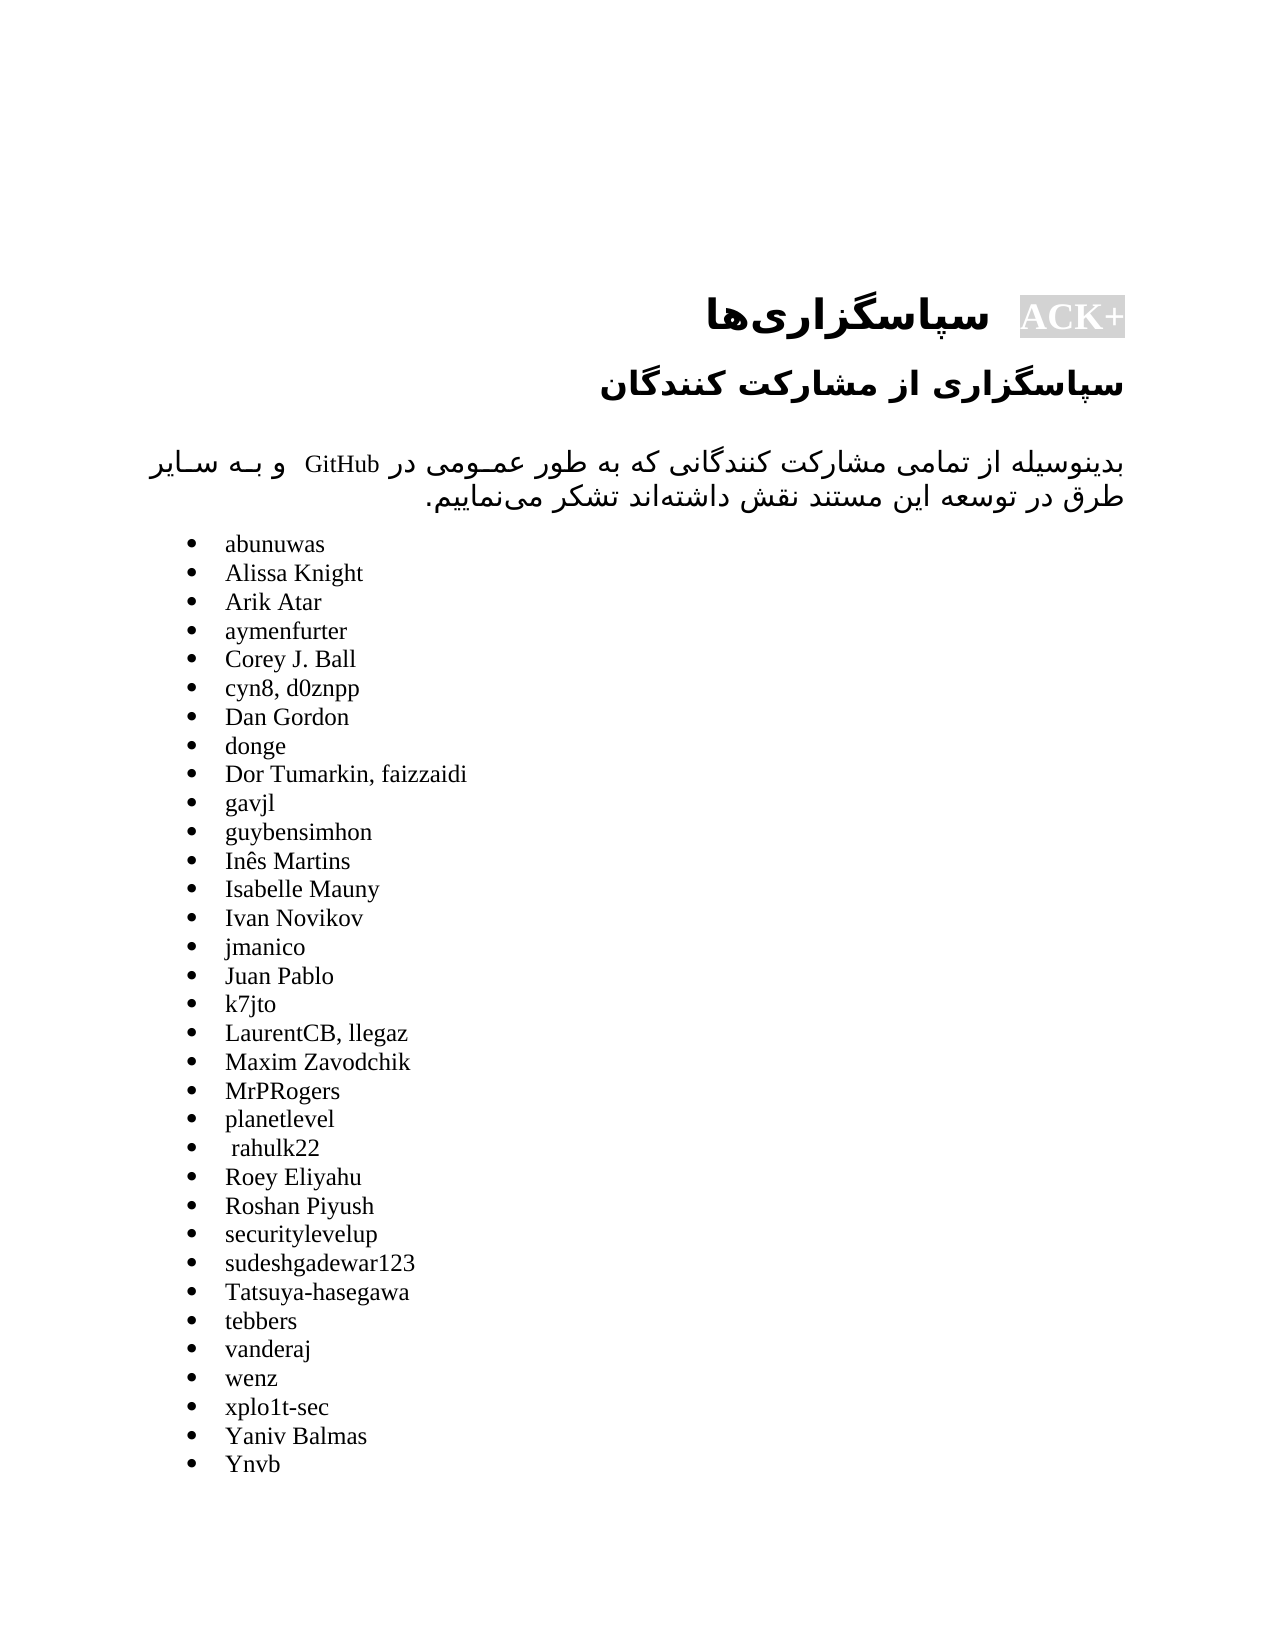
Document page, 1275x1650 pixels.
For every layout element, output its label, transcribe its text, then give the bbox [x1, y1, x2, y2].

list aymenfurter [187, 616, 1125, 644]
list rahulk22 [187, 1133, 1125, 1162]
list Dan Gordon [187, 702, 1125, 731]
list MrPRogers [187, 1076, 1125, 1104]
list Roshan Piyush [187, 1191, 1125, 1219]
text بدینوسیله از تمامی مشارکت کنندگانی که به طور عمومی در GitHub و به سایر طرق در توسعه این مستند نقش داشته‌اند تشکر می‌نماییم. [150, 445, 1125, 513]
list jmanico [187, 932, 1125, 961]
list LaurentCB, llegaz [187, 1018, 1125, 1047]
list Ivan Novikov [187, 903, 1125, 932]
list Ynvb [187, 1449, 1125, 1478]
list Juan Pablo [187, 961, 1125, 989]
list sudeshgadewar123 [187, 1248, 1125, 1277]
list Corey J. Ball [187, 644, 1125, 673]
list Tatsuya-hasegawa [187, 1277, 1125, 1306]
list donge [187, 731, 1125, 759]
list Dor Tumarkin, faizzaidi [187, 759, 1125, 788]
list Roey Eliyahu [187, 1162, 1125, 1191]
list Maxim Zavodchik [187, 1047, 1125, 1076]
subtitle +ACK سپاسگزاری‌ها [150, 291, 1125, 339]
list abunuwas [187, 529, 1125, 558]
list Arik Atar [187, 587, 1125, 616]
list planetlevel [187, 1104, 1125, 1133]
list cyn8, d0znpp [187, 673, 1125, 702]
list Yaniv Balmas [187, 1421, 1125, 1449]
list gavjl [187, 788, 1125, 817]
list securitylevelup [187, 1219, 1125, 1248]
list Isabelle Mauny [187, 874, 1125, 903]
list Alissa Knight [187, 558, 1125, 587]
text سپاسگزاری از مشارکت کنندگان [150, 364, 1125, 403]
list tebbers [187, 1306, 1125, 1334]
list Inês Martins [187, 846, 1125, 874]
list guybensimhon [187, 817, 1125, 846]
list k7jto [187, 989, 1125, 1018]
list vanderaj [187, 1334, 1125, 1363]
list xplo1t-sec [187, 1392, 1125, 1421]
list wenz [187, 1363, 1125, 1392]
